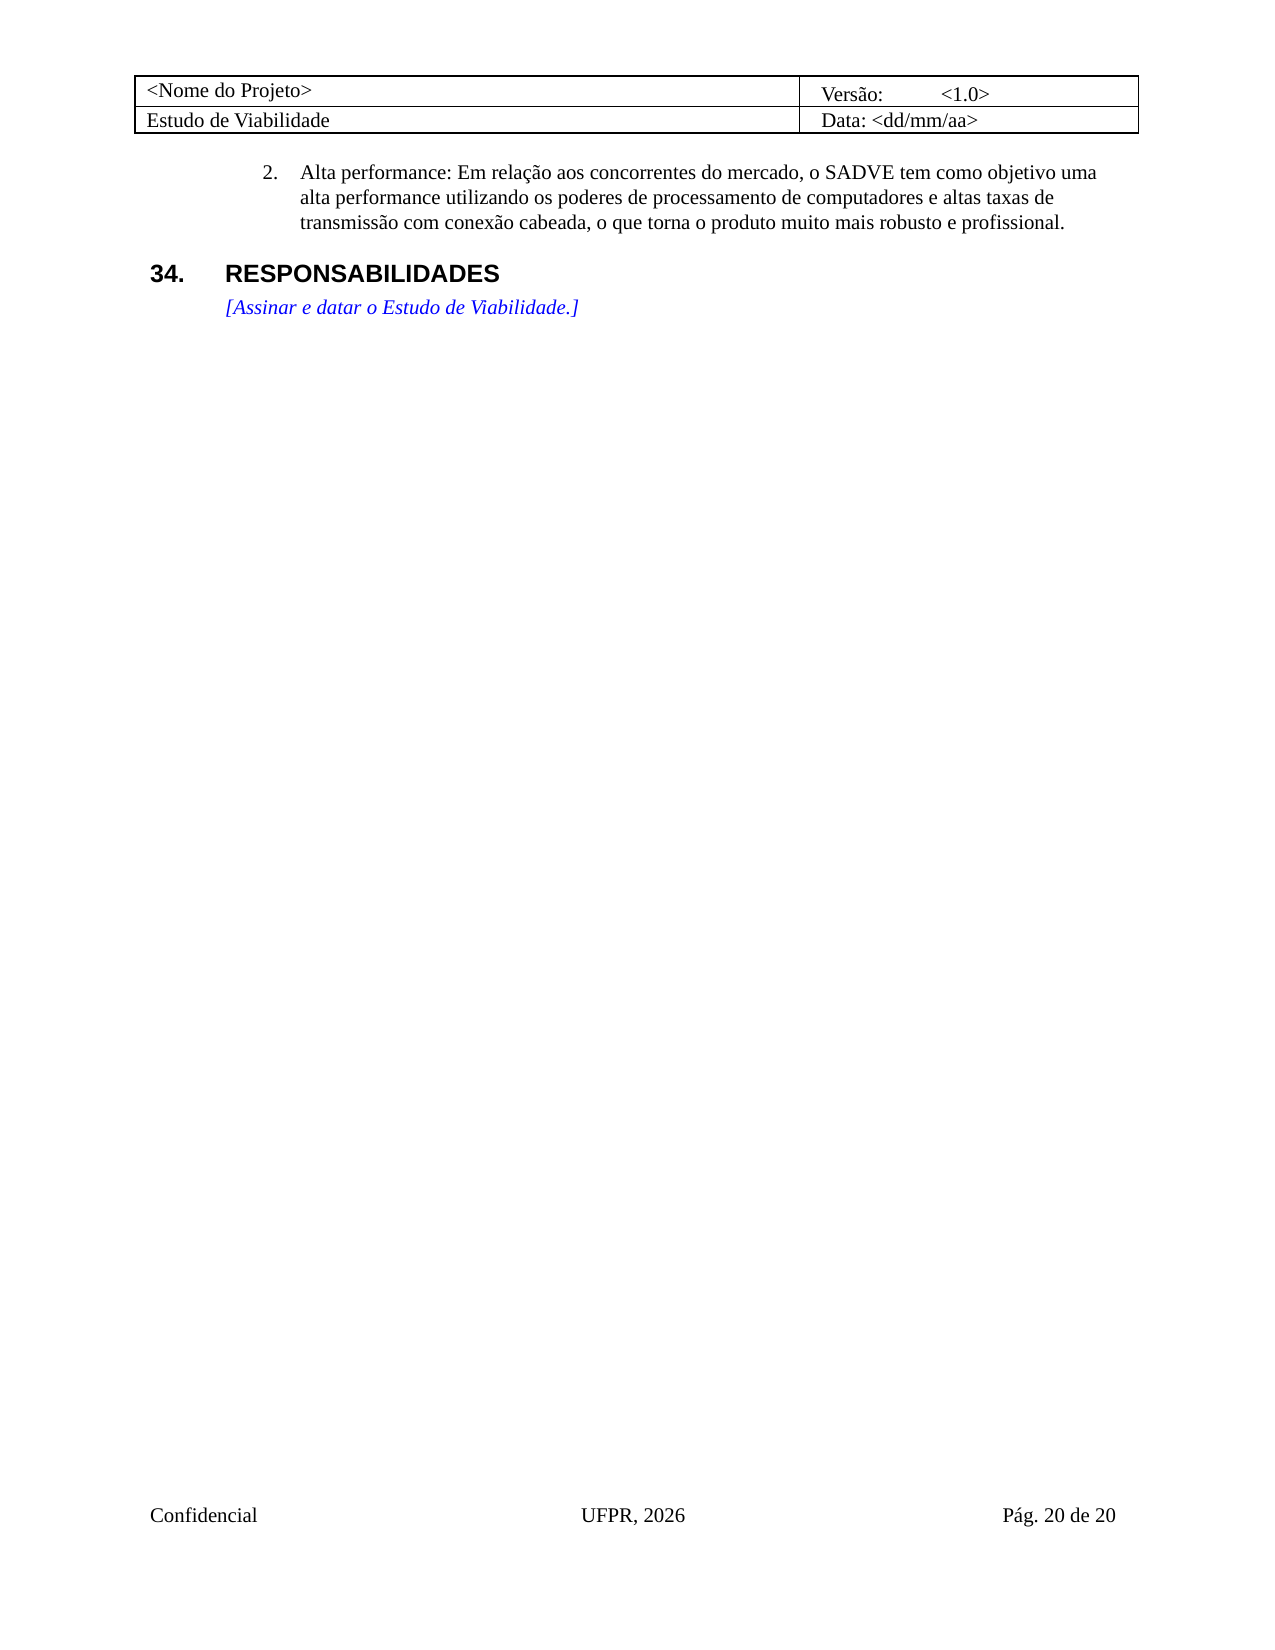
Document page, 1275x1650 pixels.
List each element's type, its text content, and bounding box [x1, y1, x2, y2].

list Alta performance: Em relação aos concorrentes do mercado, o SADVE tem como objetivo uma alta performance utilizando os poderes de processamento de computadores e altas taxas de transmissão com conexão cabeada, o que torna o produto muito mais robusto e profissional. [262, 159, 1125, 234]
text [Assinar e datar o Estudo de Viabilidade.] [225, 294, 1125, 319]
subtitle RESPONSABILIDADES [150, 259, 1125, 288]
